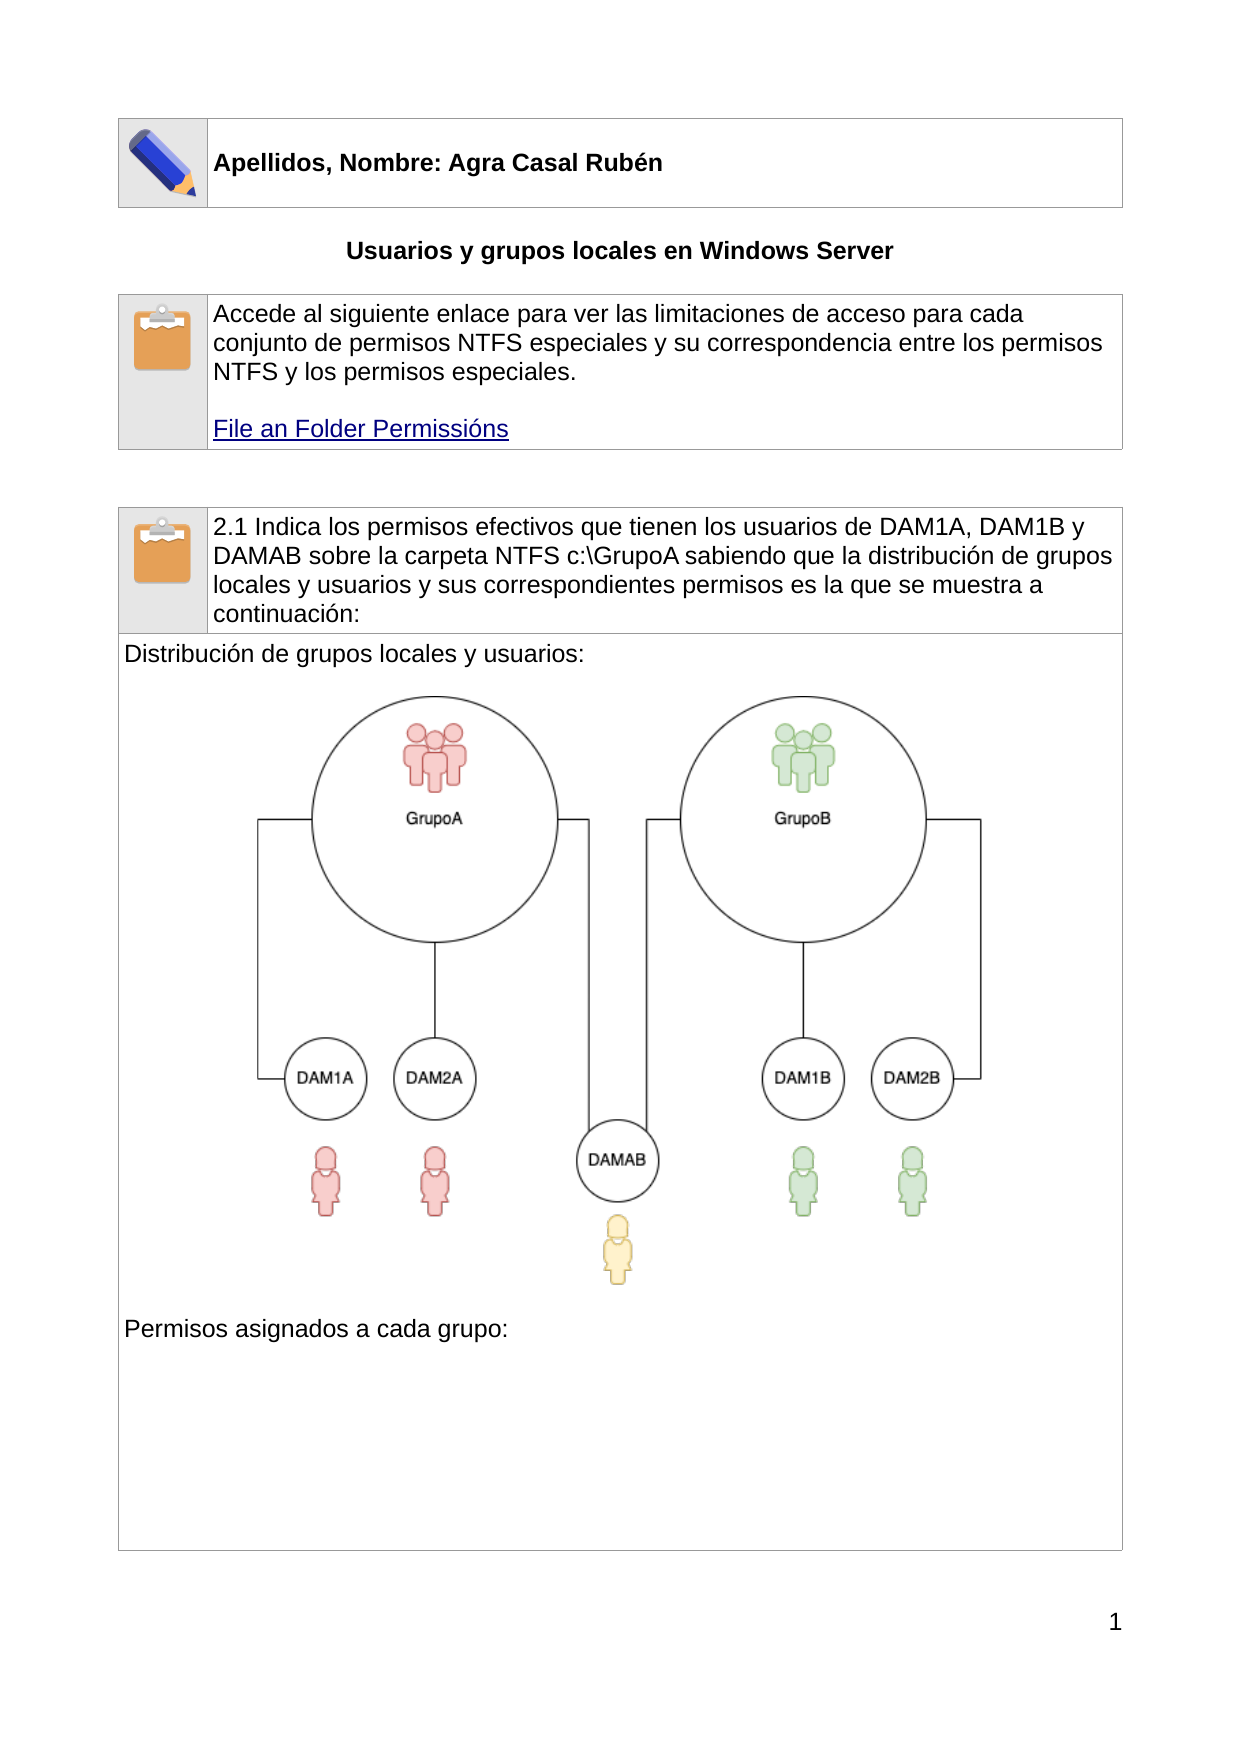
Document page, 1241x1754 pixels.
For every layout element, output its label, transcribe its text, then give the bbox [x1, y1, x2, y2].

picture [257, 696, 983, 1286]
table_header Apellidos, Nombre: Agra Casal Rubén [208, 119, 1122, 207]
table_header [119, 295, 207, 449]
table_cell Distribución de grupos locales y usuarios: Permisos asignados a cada grupo: [119, 634, 1122, 1550]
table_header [119, 119, 207, 207]
table_header Accede al siguiente enlace para ver las limitaciones de acceso para cada conjunto de permisos NTFS especiales y su correspondencia entre los permisos NTFS y los permisos especiales. File an Folder Permissións [208, 295, 1122, 449]
text Usuarios y grupos locales en Windows Server [118, 236, 1122, 265]
table_header [119, 508, 207, 633]
table_header 2.1 Indica los permisos efectivos que tienen los usuarios de DAM1A, DAM1B y DAMAB sobre la carpeta NTFS c:\GrupoA sabiendo que la distribución de grupos locales y usuarios y sus correspondientes permisos es la que se muestra a continuación: [208, 508, 1122, 633]
